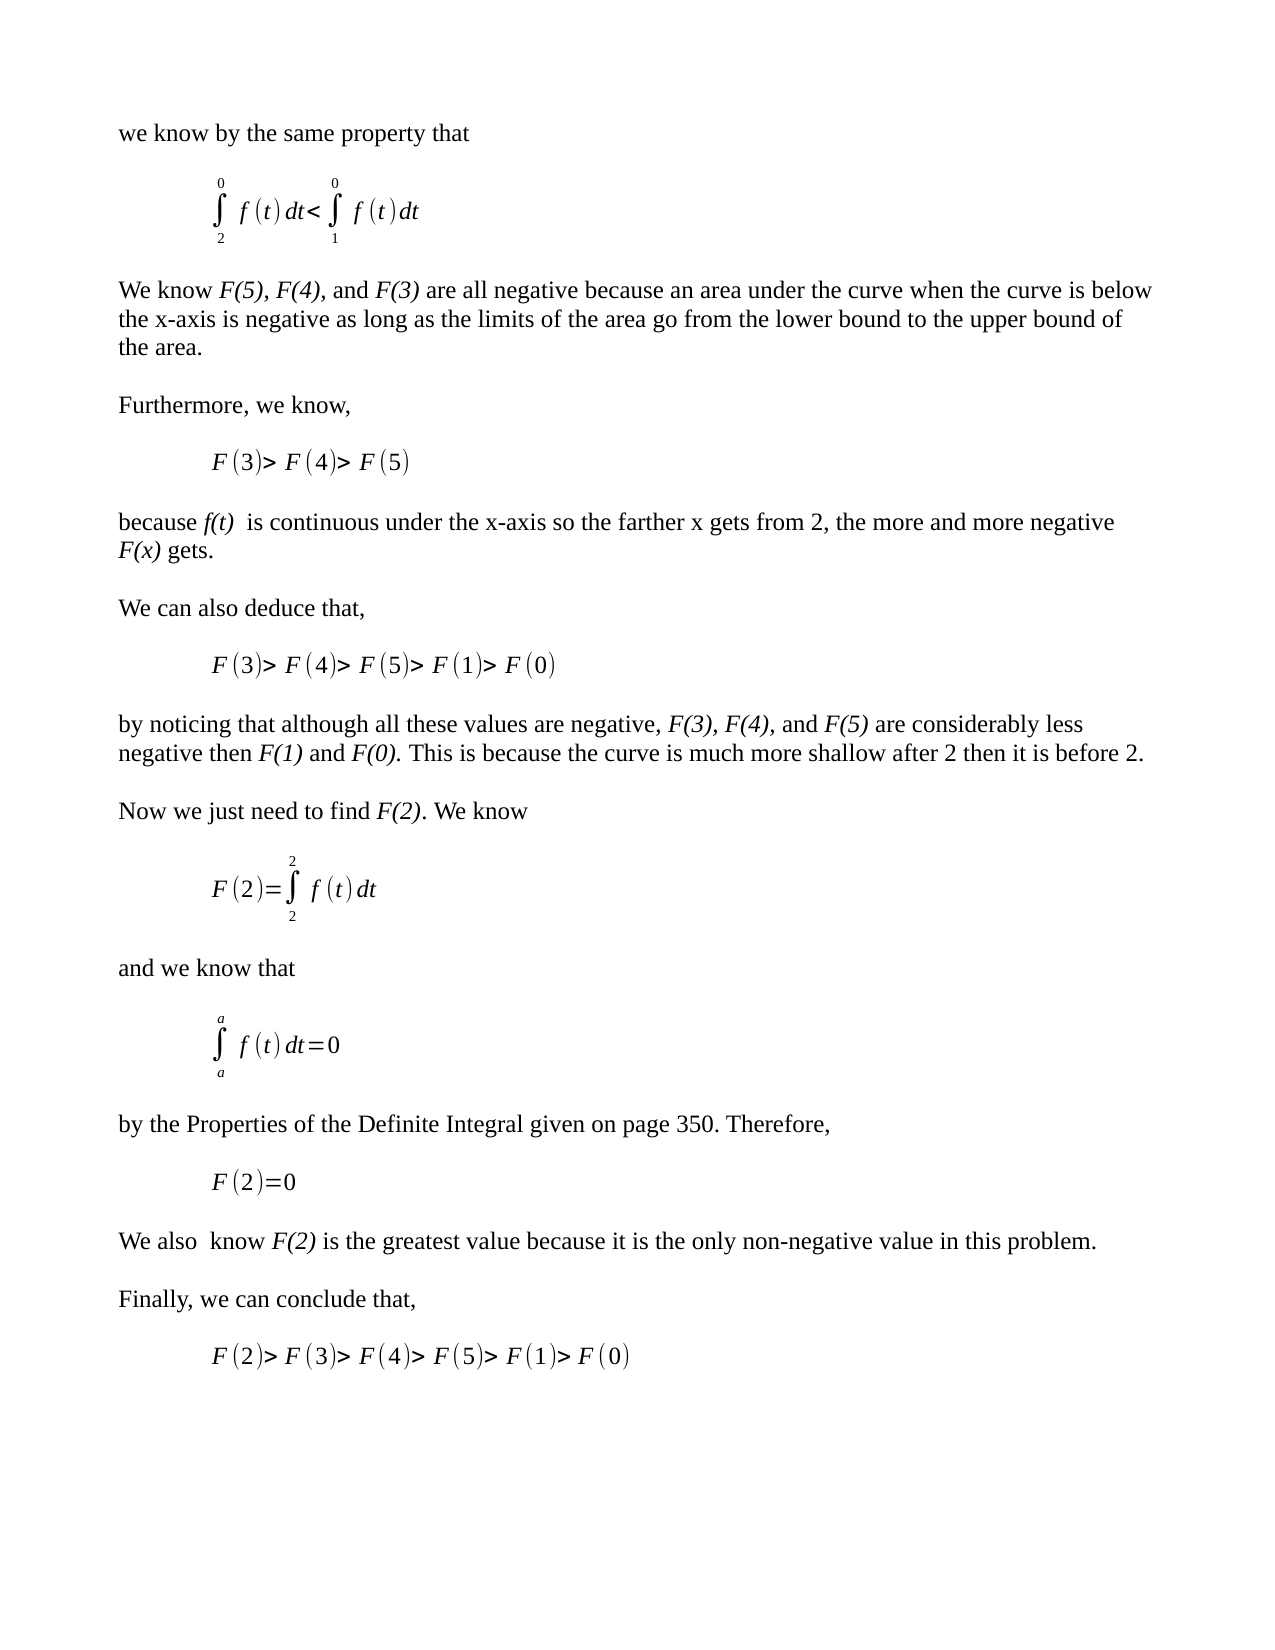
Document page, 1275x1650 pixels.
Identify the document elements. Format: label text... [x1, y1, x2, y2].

text We know F(5), F(4), and F(3) are all negative because an area under the curve when the curve is below the x-axis is negative as long as the limits of the area go from the lower bound to the upper bound of the area. [118, 275, 1157, 361]
text We also know F(2) is the greatest value because it is the only non-negative value in this problem. [118, 1226, 1157, 1255]
text Finally, we can conclude that, [118, 1284, 1157, 1312]
text by noticing that although all these values are negative, F(3), F(4), and F(5) are considerably less negative then F(1) and F(0). This is because the curve is much more shallow after 2 then it is before 2. [118, 709, 1157, 767]
text we know by the same property that [118, 118, 1157, 147]
text Now we just need to find F(2). We know [118, 796, 1157, 824]
text and we know that [118, 953, 1157, 981]
text by the Properties of the Definite Integral given on page 350. Therefore, [118, 1109, 1157, 1138]
text because f(t) is continuous under the x-axis so the farther x gets from 2, the more and more negative F(x) gets. [118, 507, 1157, 564]
text Furthermore, we know, [118, 390, 1157, 419]
text We can also deduce that, [118, 593, 1157, 622]
